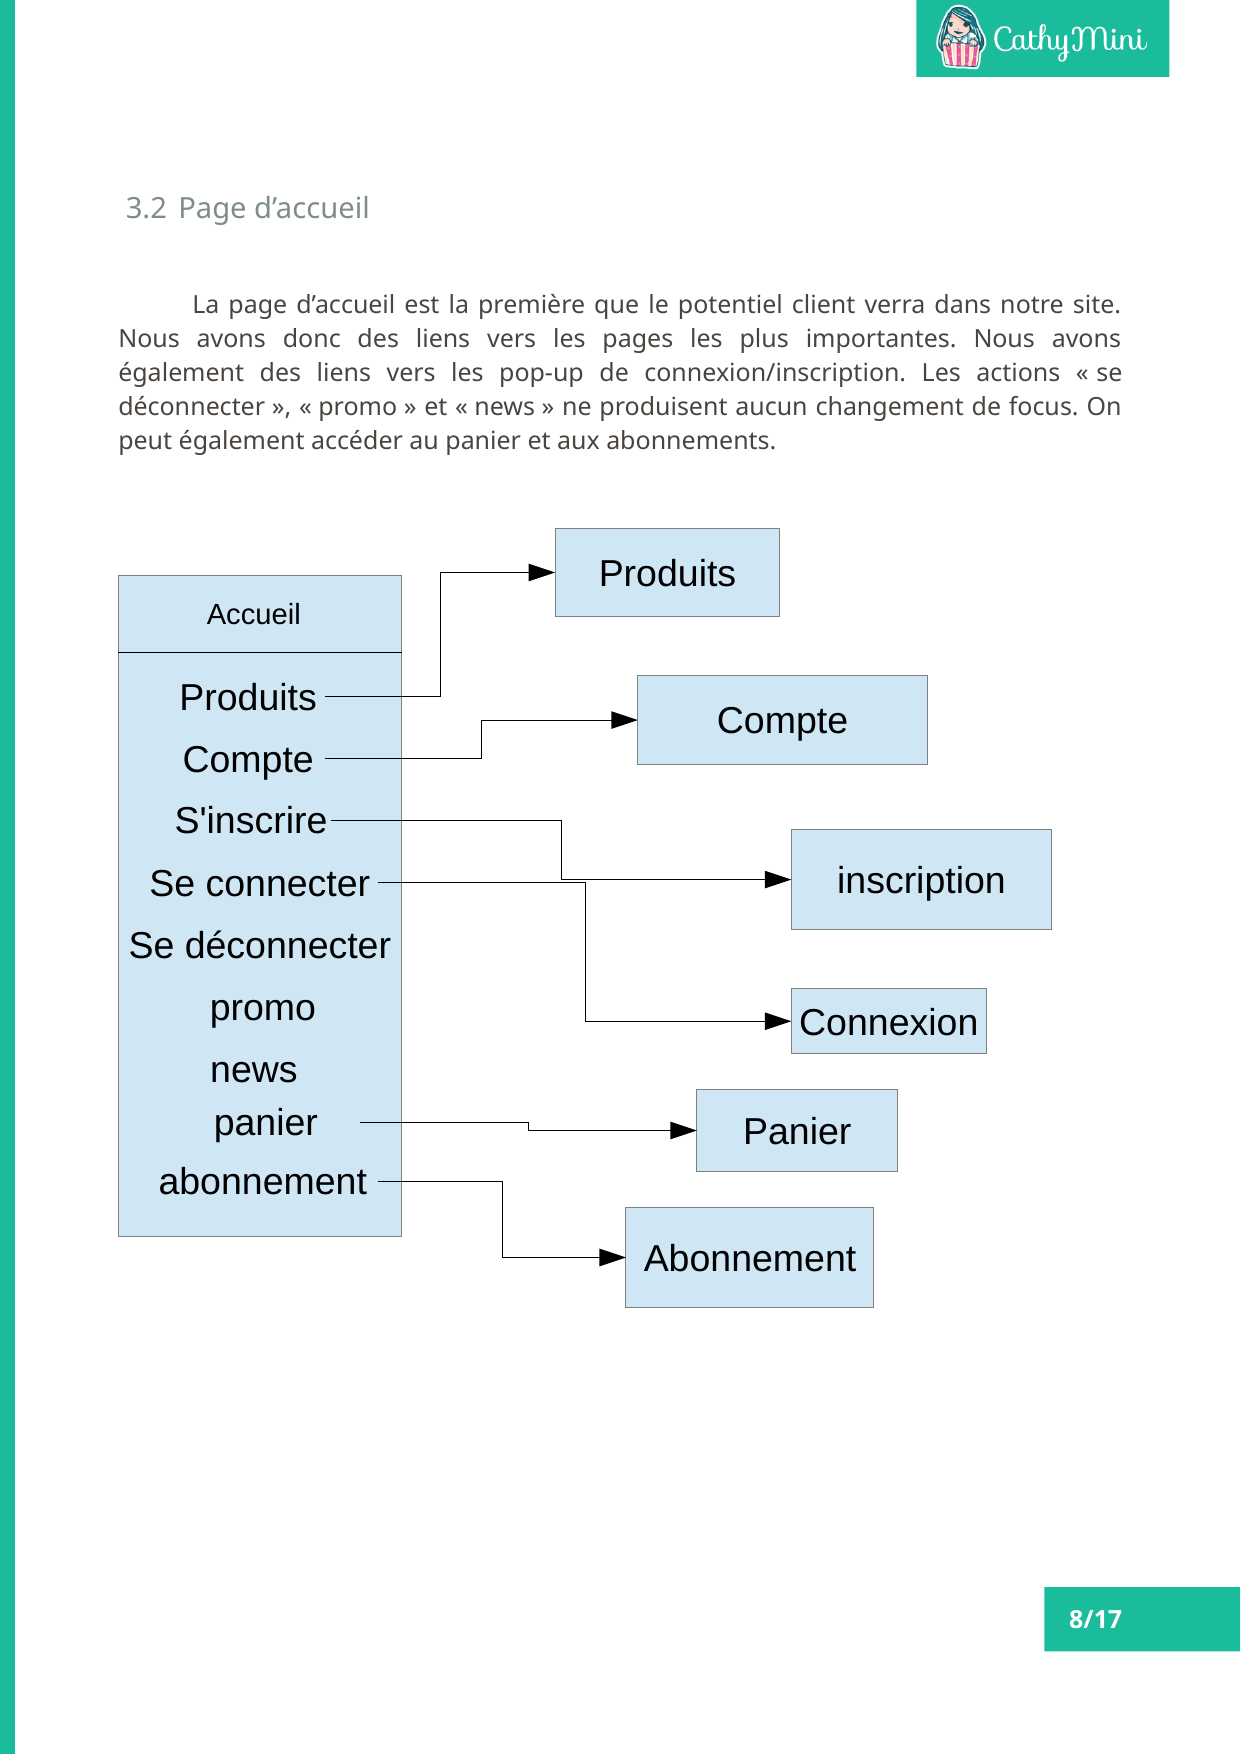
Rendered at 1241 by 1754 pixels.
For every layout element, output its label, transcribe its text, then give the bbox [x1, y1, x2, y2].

text La page d’accueil est la première que le potentiel client verra dans notre site. Nous avons donc des liens vers les pages les plus importantes. Nous avons également des liens vers les pop-up de connexion/inscription. Les actions « se déconnecter », « promo » et « news » ne produisent aucun changement de focus. On peut également accéder au panier et aux abonnements. [118, 286, 1122, 457]
subtitle Page d’accueil [118, 188, 1122, 227]
picture [929, 0, 1156, 73]
